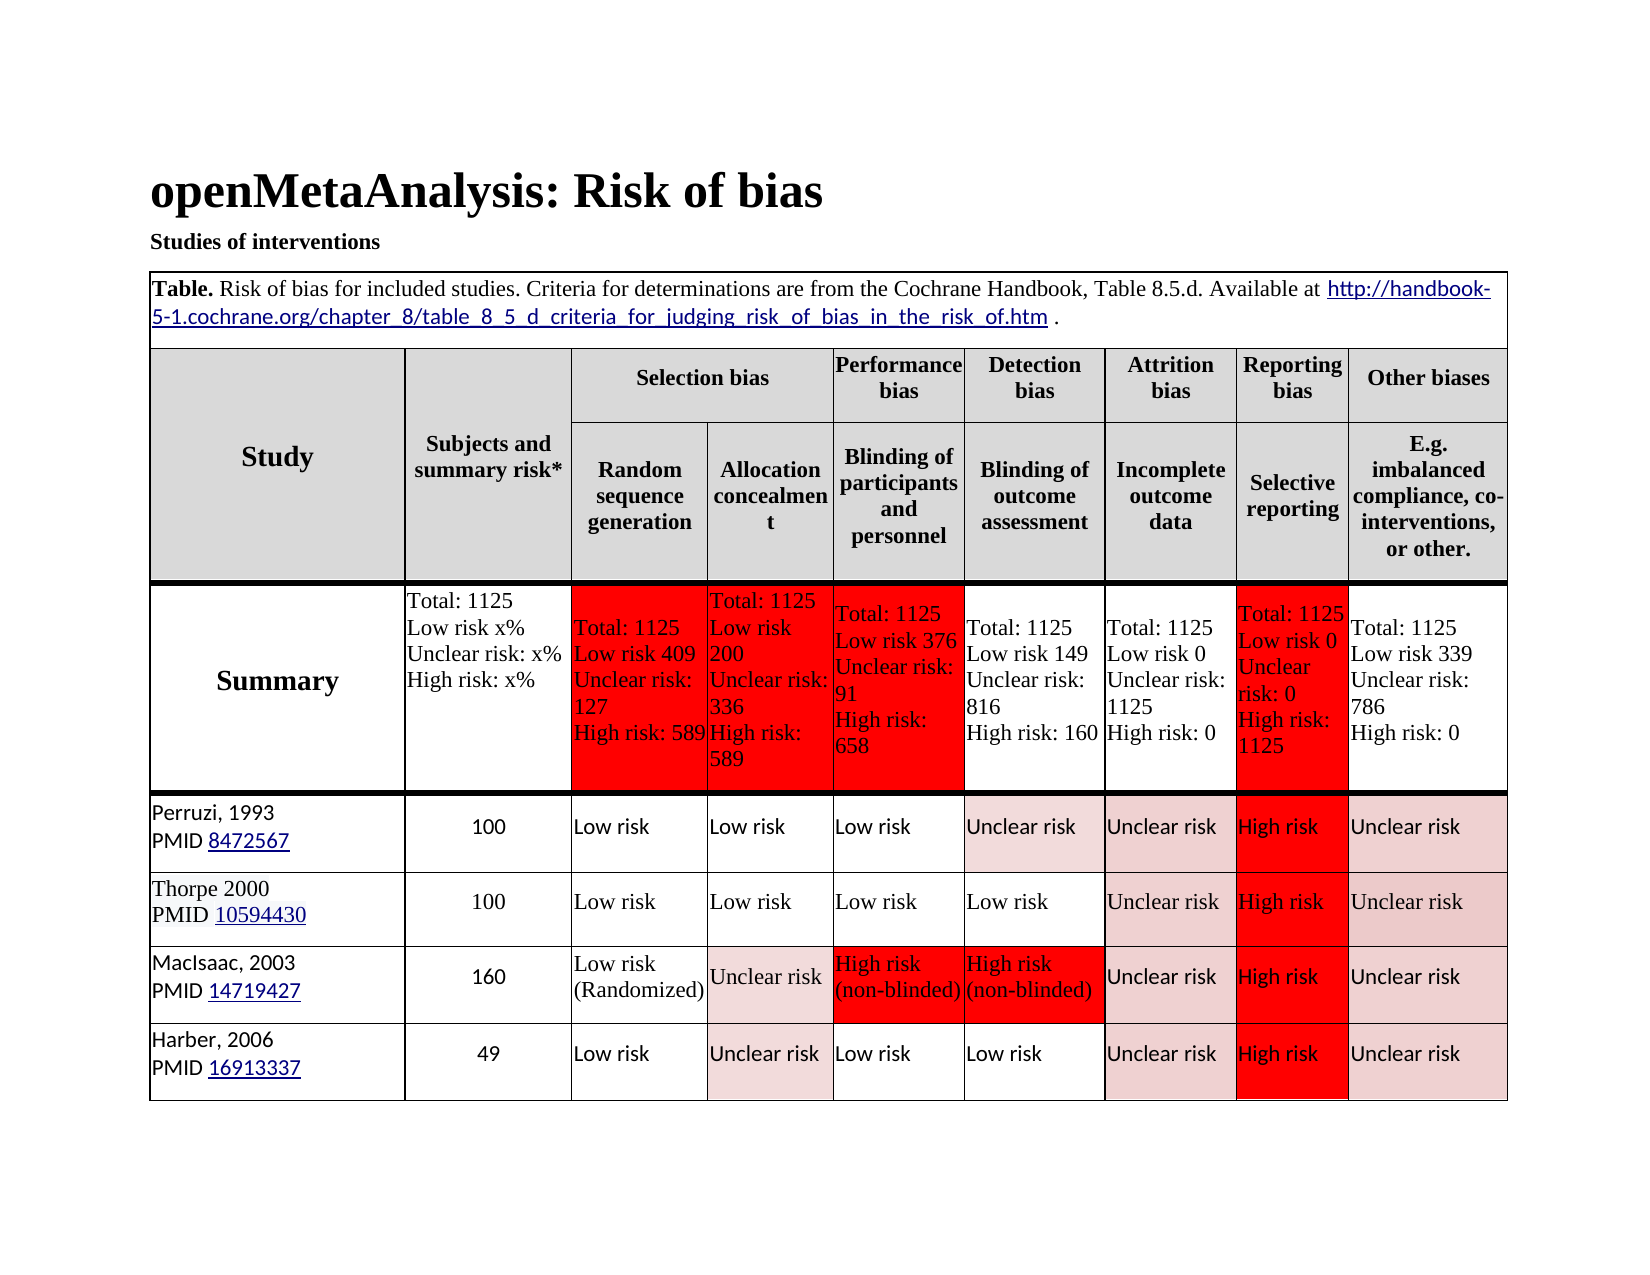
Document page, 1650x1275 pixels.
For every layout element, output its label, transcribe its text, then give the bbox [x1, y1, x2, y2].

table_cell 160 [406, 947, 571, 1023]
table_cell Total: 1125 Low risk x% Unclear risk: x% High risk: x% [406, 586, 571, 790]
table_cell 100 [406, 796, 571, 872]
table_cell Performance bias [834, 349, 964, 422]
table_cell 49 [406, 1024, 571, 1099]
table_cell Unclear risk [1349, 1024, 1507, 1099]
table_cell Low risk [834, 1024, 964, 1099]
table_cell Blinding of outcome assessment [965, 423, 1104, 579]
table_cell Low risk [572, 873, 707, 946]
table_cell Low risk [708, 873, 833, 946]
table_cell Perruzi, 1993 PMID 8472567 [151, 796, 404, 872]
table_cell Study [151, 349, 404, 579]
table_cell Total: 1125 Low risk 200 Unclear risk: 336 High risk: 589 [708, 586, 833, 790]
table_cell Unclear risk [1106, 947, 1236, 1023]
table_cell Low risk [572, 1024, 707, 1099]
table_cell Low risk [834, 873, 964, 946]
table_cell Unclear risk [708, 1024, 833, 1099]
table_cell High risk (non-blinded) [834, 947, 964, 1023]
table_cell Unclear risk [1349, 796, 1507, 872]
table_cell Total: 1125 Low risk 0 Unclear risk: 1125 High risk: 0 [1106, 586, 1236, 790]
table_cell Unclear risk [1349, 947, 1507, 1023]
table_cell 100 [406, 873, 571, 946]
table_cell Low risk [708, 796, 833, 872]
table_cell Selective reporting [1237, 423, 1348, 579]
table_cell Total: 1125 Low risk 376 Unclear risk: 91 High risk: 658 [834, 586, 964, 790]
table_cell Low risk [965, 1024, 1104, 1099]
table_cell Total: 1125 Low risk 409 Unclear risk: 127 High risk: 589 [572, 586, 707, 790]
table_cell Incomplete outcome data [1106, 423, 1236, 579]
table_cell Unclear risk [1349, 873, 1507, 946]
table_cell Unclear risk [1106, 1024, 1236, 1099]
table_cell Low risk [965, 873, 1104, 946]
table_cell Unclear risk [708, 947, 833, 1023]
table_cell High risk [1237, 796, 1348, 872]
table_cell Total: 1125 Low risk 149 Unclear risk: 816 High risk: 160 [965, 586, 1104, 790]
table_cell Blinding of participants and personnel [834, 423, 964, 579]
table_cell High risk (non-blinded) [965, 947, 1104, 1023]
table_cell Summary [151, 586, 404, 790]
table_cell Low risk [834, 796, 964, 872]
table_cell E.g. imbalanced compliance, co-interventions, or other. [1349, 423, 1507, 579]
table_cell Subjects and summary risk* [406, 349, 571, 579]
table_cell Unclear risk [965, 796, 1104, 872]
table_cell High risk [1237, 947, 1348, 1023]
table_cell Reporting bias [1237, 349, 1348, 422]
text Studies of interventions [150, 228, 1500, 255]
table_cell Low risk (Randomized) [572, 947, 707, 1023]
table_cell Low risk [572, 796, 707, 872]
table_cell Unclear risk [1106, 873, 1236, 946]
table_cell Thorpe 2000 PMID 10594430 [151, 873, 404, 946]
table_header Table. Risk of bias for included studies. Criteria for determinations are from the Cochrane Handbook, Table 8.5.d. Available at http://handbook-5-1.cochrane.org/chapter_8/table_8_5_d_criteria_for_judging_risk_of_bias_in_the_risk_of.htm . [151, 273, 1507, 348]
table_cell MacIsaac, 2003 PMID 14719427 [151, 947, 404, 1023]
table_cell Total: 1125 Low risk 339 Unclear risk: 786 High risk: 0 [1349, 586, 1507, 790]
text openMetaAnalysis: Risk of bias [150, 160, 1500, 218]
table_cell Detection bias [965, 349, 1104, 422]
table_cell Harber, 2006 PMID 16913337 [151, 1024, 404, 1099]
table_cell Other biases [1349, 349, 1507, 422]
table_cell Random sequence generation [572, 423, 707, 579]
table_cell High risk [1237, 873, 1348, 946]
table_cell Selection bias [572, 349, 833, 422]
table_cell Attrition bias [1106, 349, 1236, 422]
table_cell Allocation concealment [708, 423, 833, 579]
table_cell Unclear risk [1106, 796, 1236, 872]
table_cell Total: 1125 Low risk 0 Unclear risk: 0 High risk: 1125 [1237, 586, 1348, 790]
table_cell High risk [1237, 1024, 1348, 1099]
